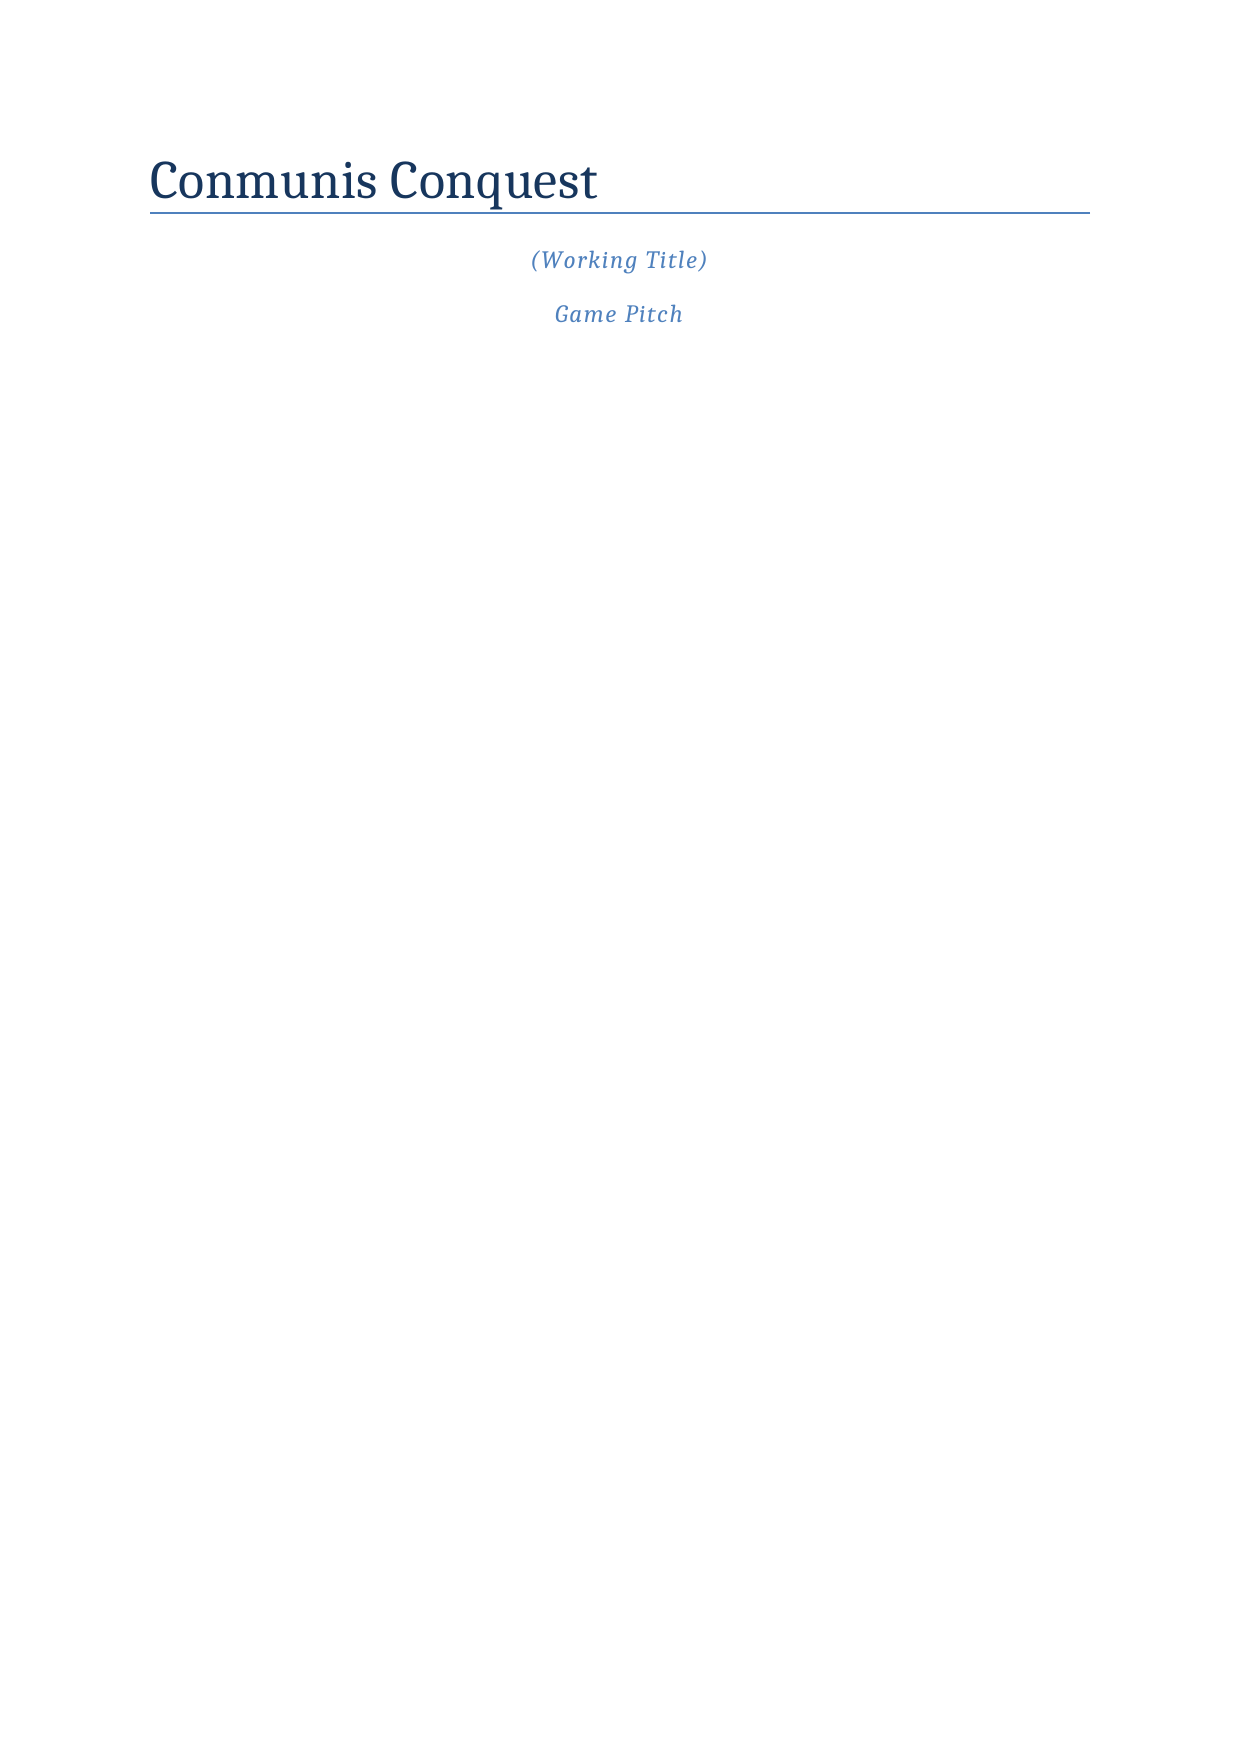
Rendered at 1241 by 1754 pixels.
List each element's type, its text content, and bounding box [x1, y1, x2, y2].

subtitle (Working Title) [150, 246, 1090, 274]
subtitle Game Pitch [150, 299, 1090, 328]
title Conmunis Conquest [150, 150, 1090, 212]
